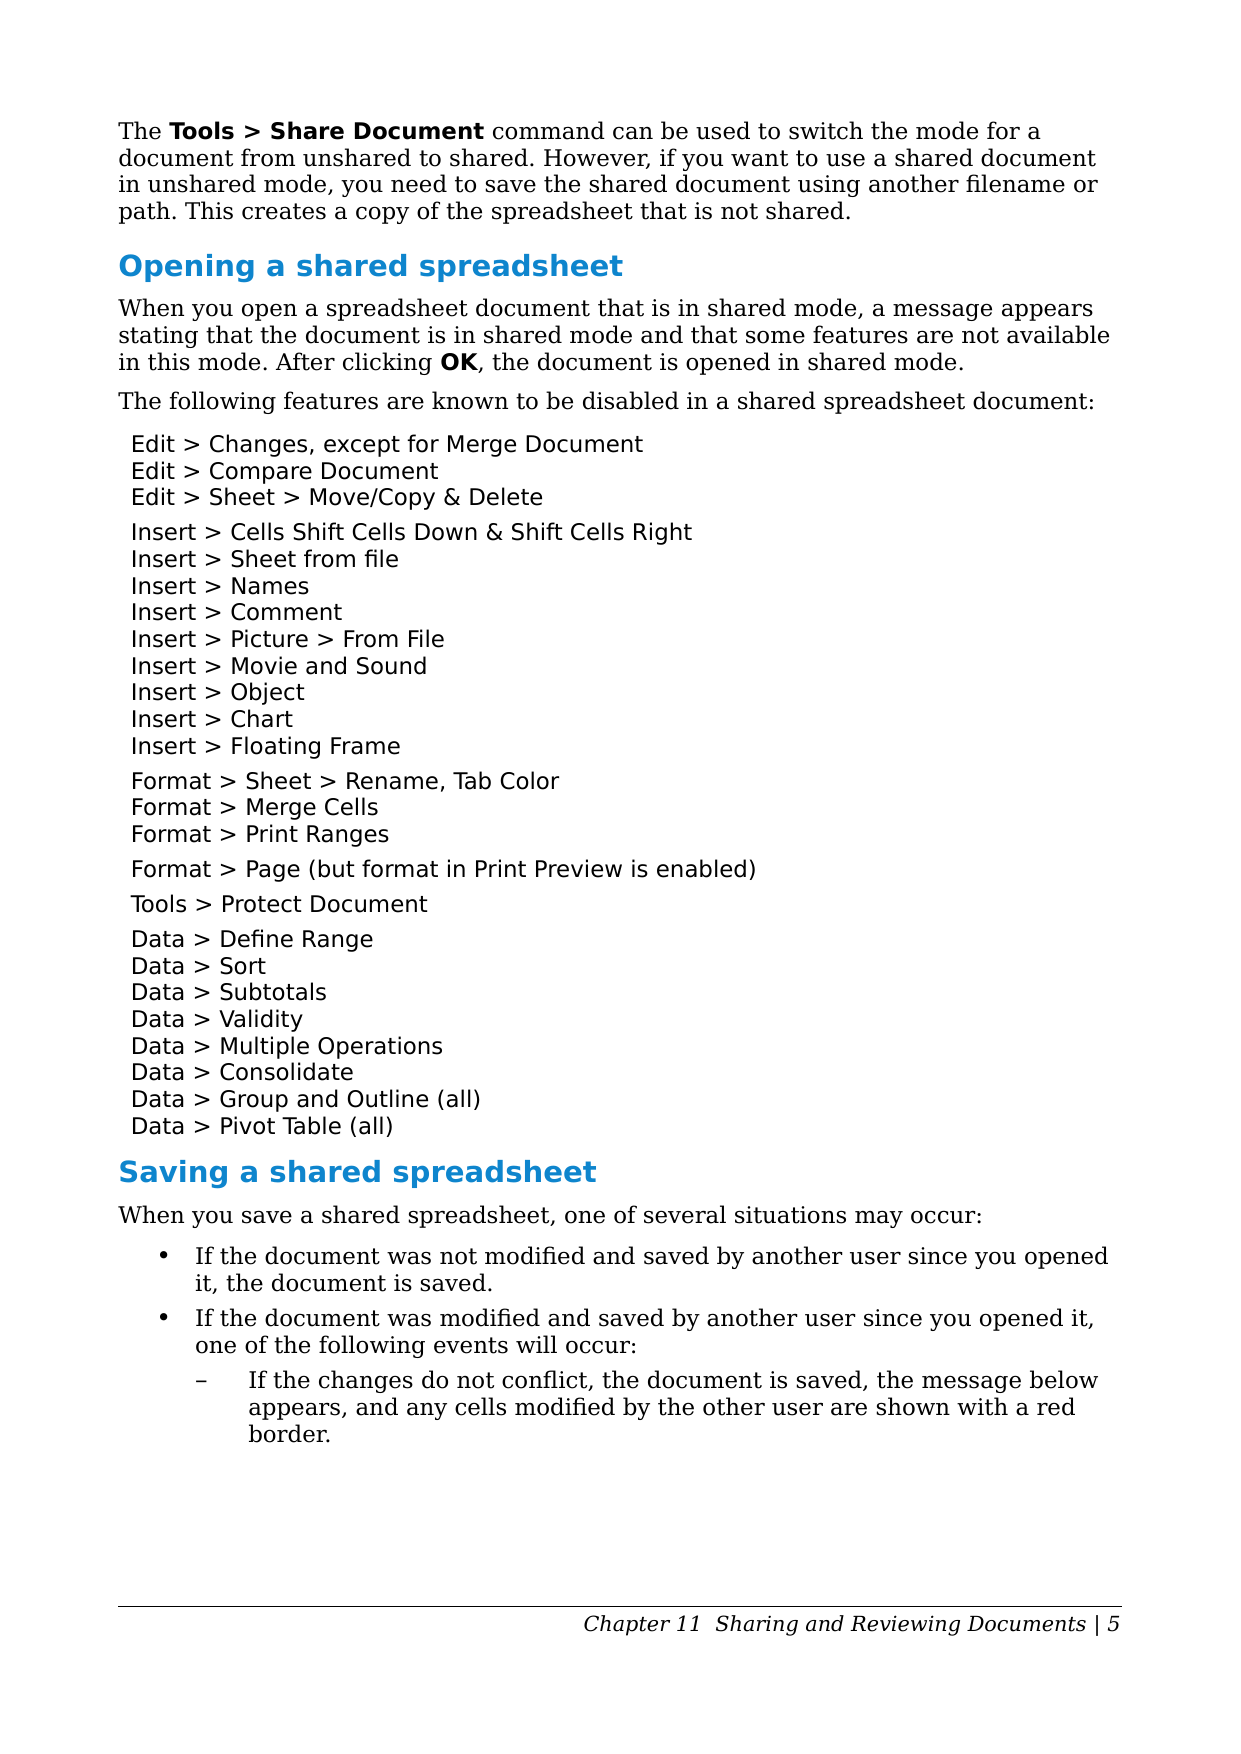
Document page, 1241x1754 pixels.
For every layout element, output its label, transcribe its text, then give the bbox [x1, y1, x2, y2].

text Insert > Cells Shift Cells Down & Shift Cells Right Insert > Sheet from file Insert > Names Insert > Comment Insert > Picture > From File Insert > Movie and Sound Insert > Object Insert > Chart Insert > Floating Frame [131, 519, 1109, 759]
list If the changes do not conflict, the document is saved, the message below appears, and any cells modified by the other user are shown with a red border. [195, 1365, 1122, 1448]
text Format > Page (but format in Print Preview is enabled) [131, 856, 1109, 883]
list If the document was modified and saved by another user since you opened it, one of the following events will occur: [156, 1303, 1122, 1359]
subtitle Saving a shared spreadsheet [118, 1156, 1122, 1189]
text Data > Define Range Data > Sort Data > Subtotals Data > Validity Data > Multiple Operations Data > Consolidate Data > Group and Outline (all) Data > Pivot Table (all) [131, 926, 1109, 1139]
text Format > Sheet > Rename, Tab Color Format > Merge Cells Format > Print Ranges [131, 768, 1109, 848]
text Edit > Changes, except for Merge Document Edit > Compare Document Edit > Sheet > Move/Copy & Delete [131, 431, 1109, 511]
text When you save a shared spreadsheet, one of several situations may occur: [118, 1202, 1122, 1228]
text The following features are known to be disabled in a shared spreadsheet document: [118, 388, 1122, 414]
list If the document was not modified and saved by another user since you opened it, the document is saved. [156, 1241, 1122, 1297]
text The Tools > Share Document command can be used to switch the mode for a document from unshared to shared. However, if you want to use a shared document in unshared mode, you need to save the shared document using another filename or path. This creates a copy of the spreadsheet that is not shared. [118, 118, 1122, 225]
subtitle Opening a shared spreadsheet [118, 249, 1122, 283]
text Tools > Protect Document [131, 891, 1109, 918]
text When you open a spreadsheet document that is in shared mode, a message appears stating that the document is in shared mode and that some features are not available in this mode. After clicking OK, the document is opened in shared mode. [118, 295, 1122, 375]
